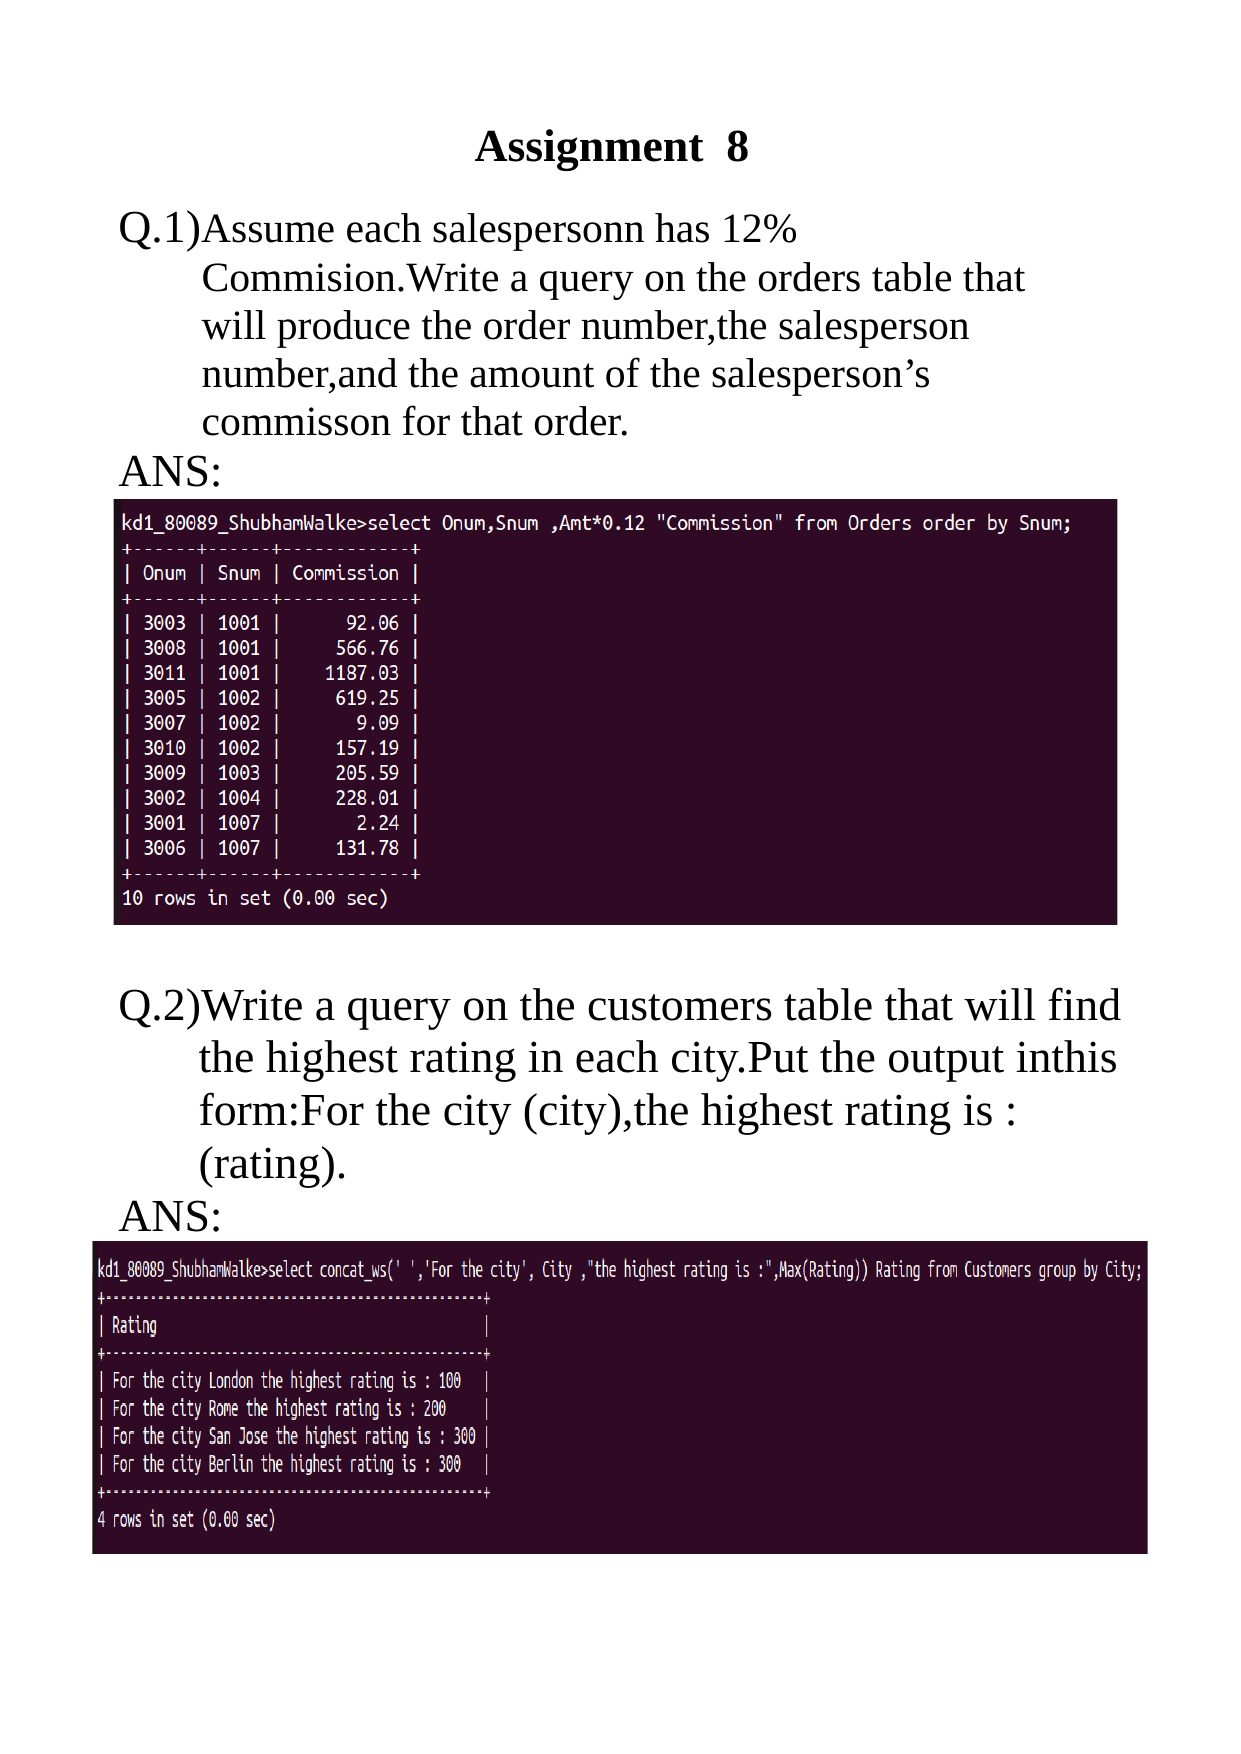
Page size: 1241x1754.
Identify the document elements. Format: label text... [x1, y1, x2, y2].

text Commision.Write a query on the orders table that [118, 252, 1122, 300]
text Q.2)Write a query on the customers table that will find [118, 977, 1122, 1030]
text Assignment 8 [118, 118, 1122, 171]
picture [113, 499, 1118, 925]
text the highest rating in each city.Put the output inthis [118, 1030, 1122, 1083]
text will produce the order number,the salesperson [118, 300, 1122, 348]
text number,and the amount of the salesperson’s [118, 348, 1122, 396]
text form:For the city (city),the highest rating is : [118, 1083, 1122, 1136]
text ANS: [118, 1188, 1122, 1241]
text commisson for that order. [118, 396, 1122, 444]
text Q.1)Assume each salespersonn has 12% [118, 199, 1122, 252]
picture [92, 1241, 1148, 1554]
text ANS: [118, 444, 1122, 497]
text (rating). [118, 1136, 1122, 1188]
